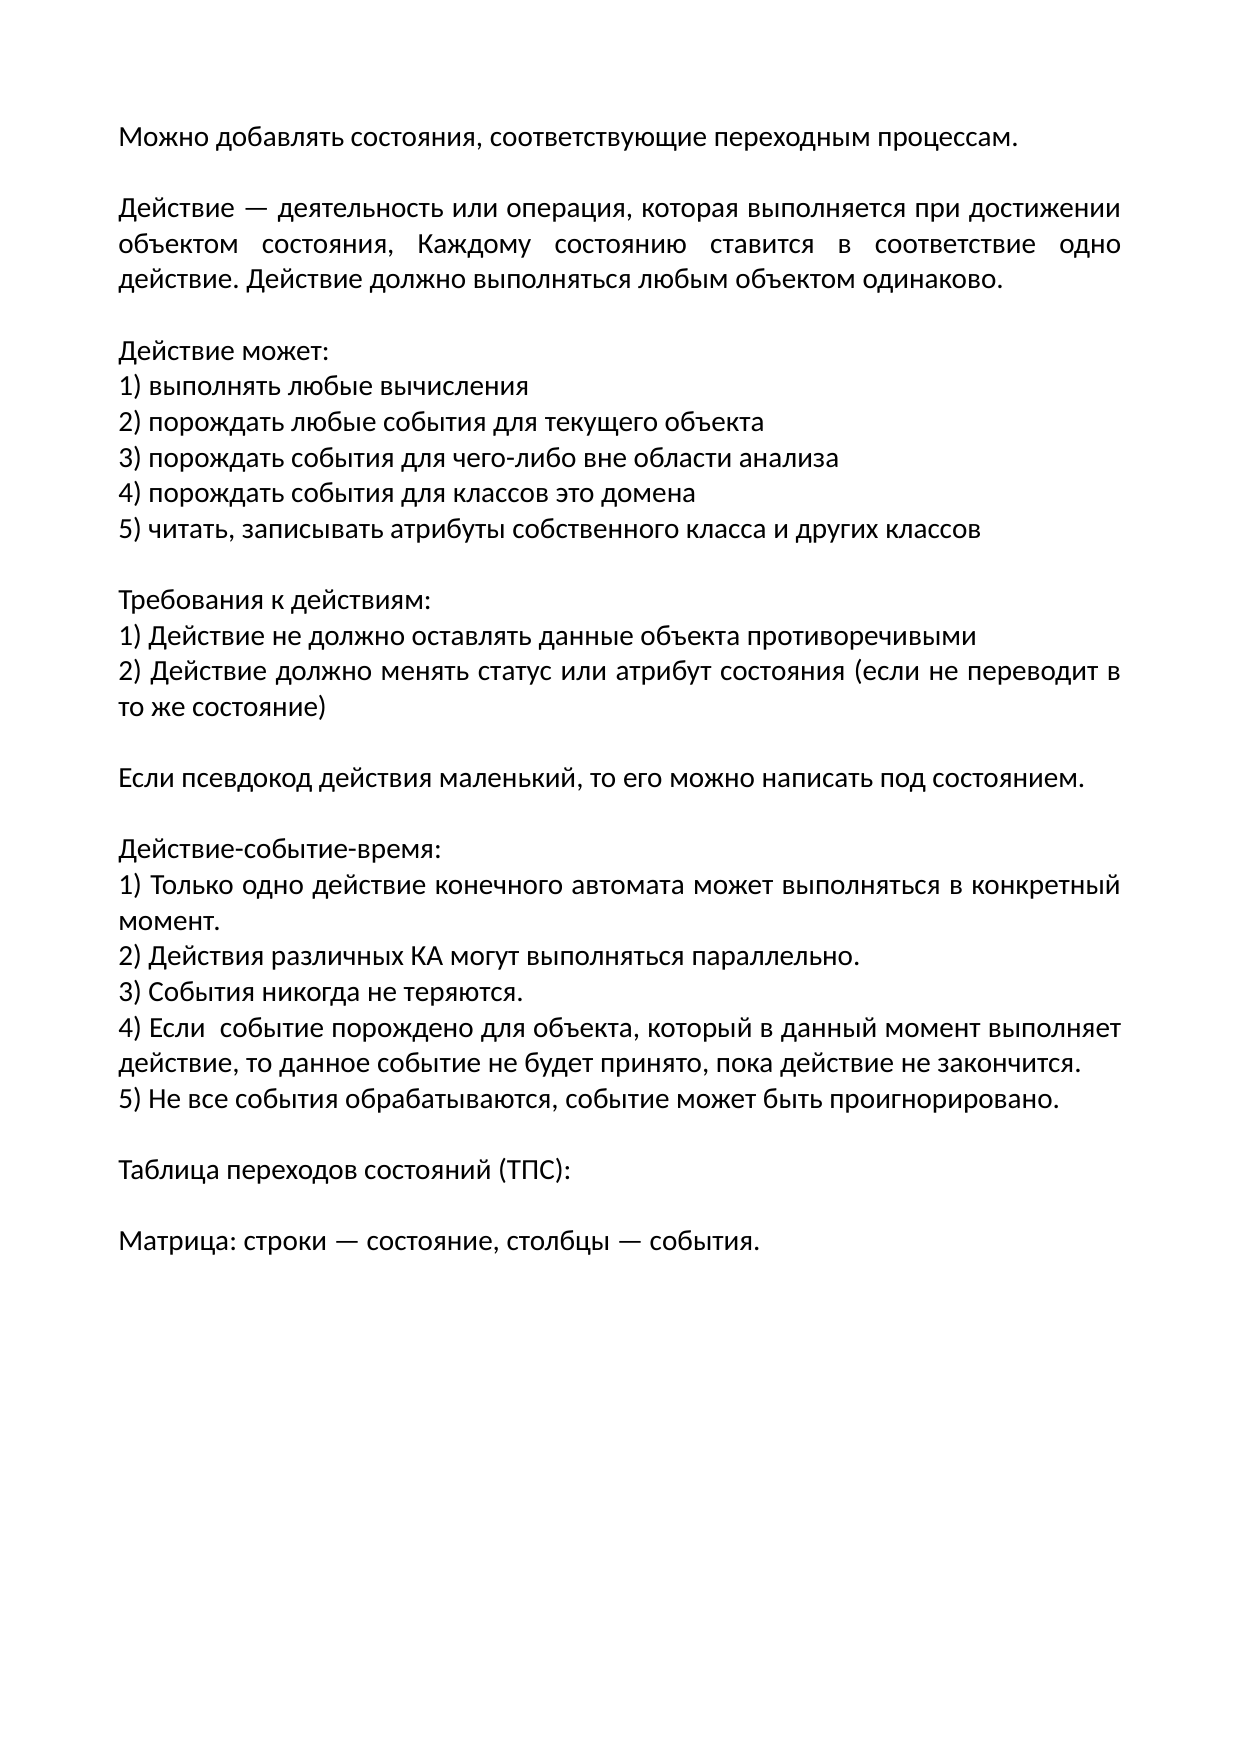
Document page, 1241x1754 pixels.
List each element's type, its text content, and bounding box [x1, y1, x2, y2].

text Действие — деятельность или операция, которая выполняется при достижении объектом состояния, Каждому состоянию ставится в соответствие одно действие. Действие должно выполняться любым объектом одинаково. [118, 189, 1122, 296]
text Матрица: строки — состояние, столбцы — события. [118, 1222, 1122, 1258]
text Действие-событие-время: [118, 831, 1122, 866]
text 5) Не все события обрабатываются, событие может быть проигнорировано. [118, 1080, 1122, 1116]
text 5) читать, записывать атрибуты собственного класса и других классов [118, 510, 1122, 546]
text 2) Действие должно менять статус или атрибут состояния (если не переводит в то же состояние) [118, 652, 1122, 724]
text 3) События никогда не теряются. [118, 973, 1122, 1009]
text Если псевдокод действия маленький, то его можно написать под состоянием. [118, 759, 1122, 795]
text 4) порождать события для классов это домена [118, 474, 1122, 510]
text 2) порождать любые события для текущего объекта [118, 403, 1122, 439]
text 4) Если событие порождено для объекта, который в данный момент выполняет действие, то данное событие не будет принято, пока действие не закончится. [118, 1009, 1122, 1080]
text Действие может: [118, 332, 1122, 367]
text 1) Действие не должно оставлять данные объекта противоречивыми [118, 617, 1122, 652]
text Таблица переходов состояний (ТПС): [118, 1151, 1122, 1187]
text 2) Действия различных КА могут выполняться параллельно. [118, 937, 1122, 973]
text 3) порождать события для чего-либо вне области анализа [118, 439, 1122, 474]
text Требования к действиям: [118, 581, 1122, 617]
text 1) Только одно действие конечного автомата может выполняться в конкретный момент. [118, 866, 1122, 937]
text 1) выполнять любые вычисления [118, 367, 1122, 403]
text Можно добавлять состояния, соответствующие переходным процессам. [118, 118, 1122, 154]
